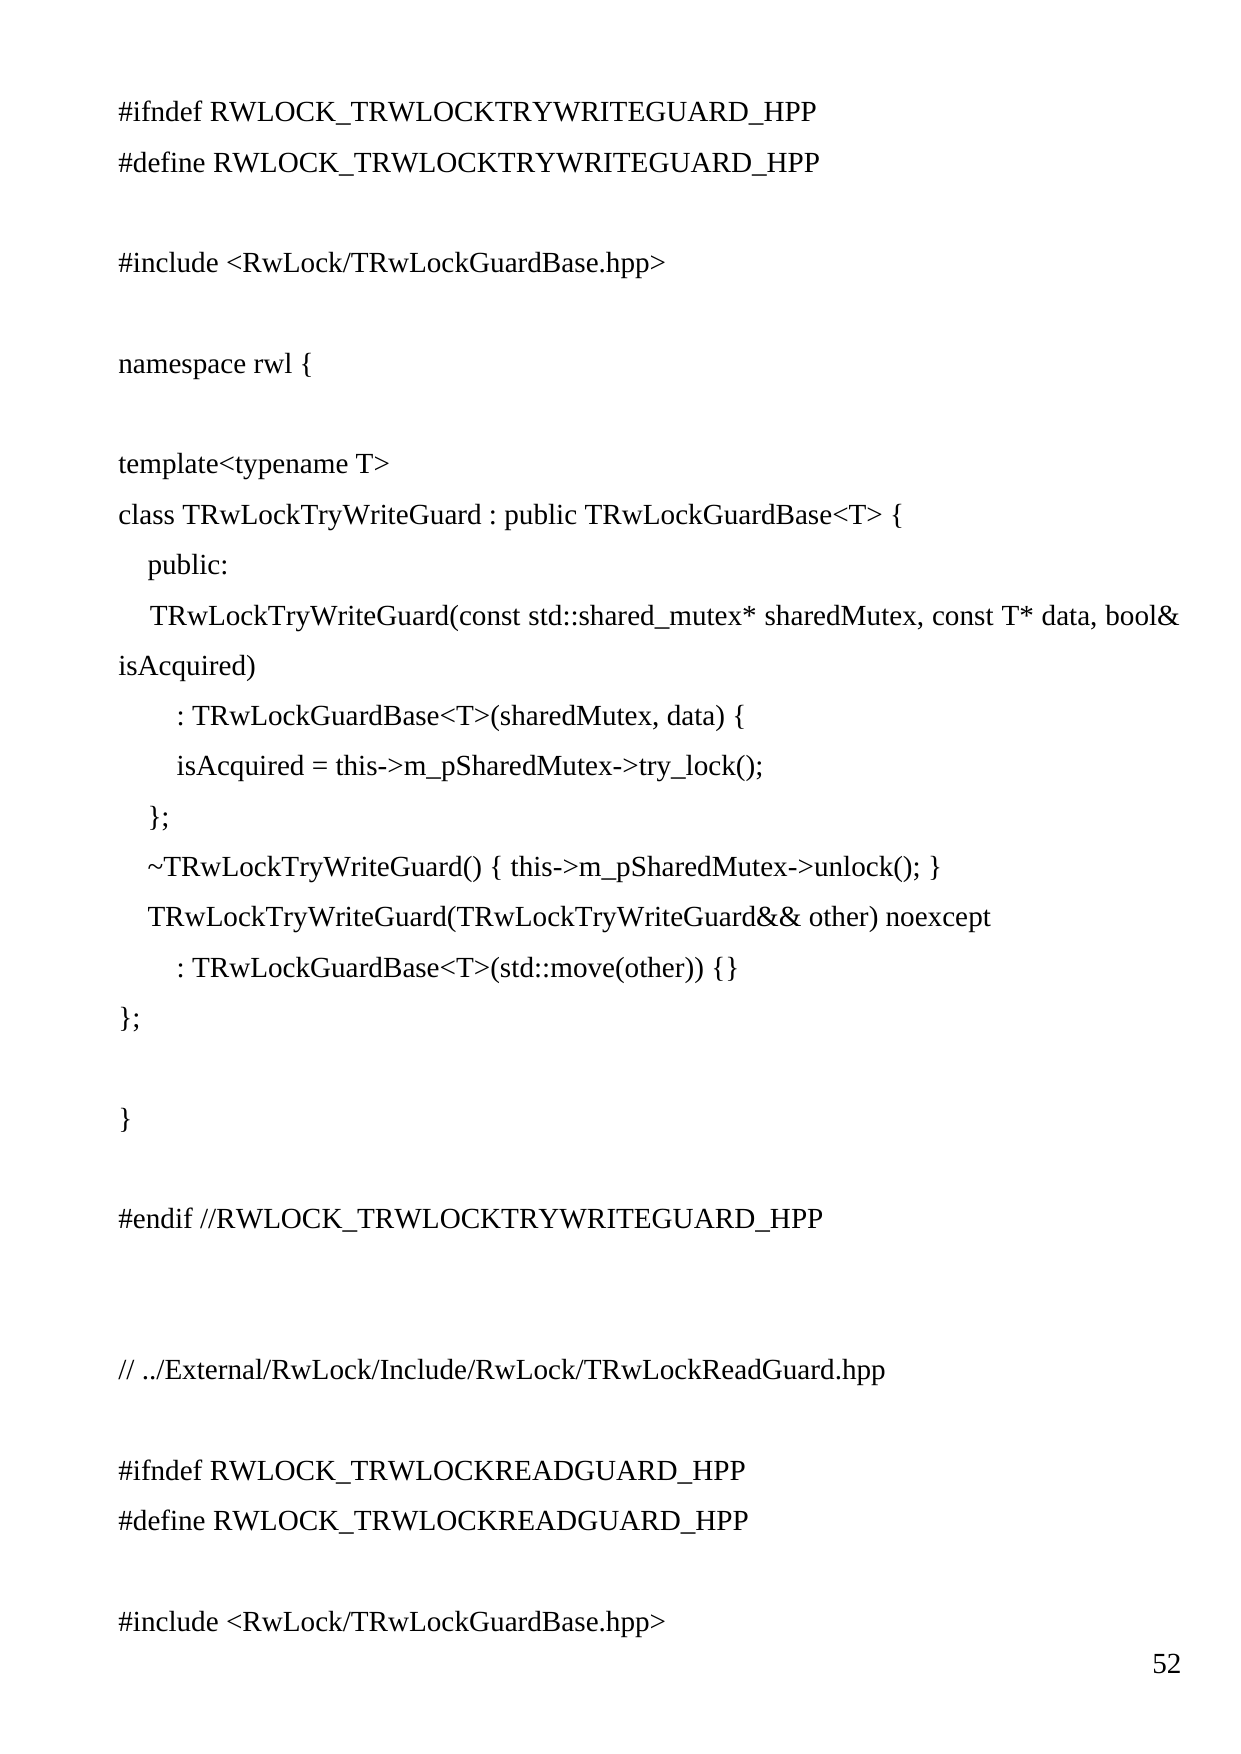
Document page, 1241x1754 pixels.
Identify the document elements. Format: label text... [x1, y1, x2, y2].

text isAcquired = this->m_pSharedMutex->try_lock(); [118, 748, 1181, 782]
text : TRwLockGuardBase<T>(sharedMutex, data) { [118, 698, 1181, 732]
text }; [118, 1000, 1181, 1034]
text public: [118, 547, 1181, 581]
text #define RWLOCK_TRWLOCKTRYWRITEGUARD_HPP [118, 145, 1181, 178]
text template<typename T> [118, 447, 1181, 480]
text namespace rwl { [118, 346, 1181, 379]
text // ../External/RwLock/Include/RwLock/TRwLockReadGuard.hpp [118, 1352, 1181, 1386]
text }; [118, 799, 1181, 832]
text TRwLockTryWriteGuard(TRwLockTryWriteGuard&& other) noexcept [118, 899, 1181, 933]
text #ifndef RWLOCK_TRWLOCKREADGUARD_HPP [118, 1453, 1181, 1486]
text #define RWLOCK_TRWLOCKREADGUARD_HPP [118, 1503, 1181, 1537]
text : TRwLockGuardBase<T>(std::move(other)) {} [118, 950, 1181, 983]
text } [118, 1101, 1181, 1134]
text TRwLockTryWriteGuard(const std::shared_mutex* sharedMutex, const T* data, bool& isAcquired) [118, 598, 1181, 681]
text ~TRwLockTryWriteGuard() { this->m_pSharedMutex->unlock(); } [118, 849, 1181, 883]
text #endif //RWLOCK_TRWLOCKTRYWRITEGUARD_HPP [118, 1201, 1181, 1235]
text #ifndef RWLOCK_TRWLOCKTRYWRITEGUARD_HPP [118, 94, 1181, 128]
text #include <RwLock/TRwLockGuardBase.hpp> [118, 1604, 1181, 1637]
text class TRwLockTryWriteGuard : public TRwLockGuardBase<T> { [118, 497, 1181, 531]
text #include <RwLock/TRwLockGuardBase.hpp> [118, 245, 1181, 279]
